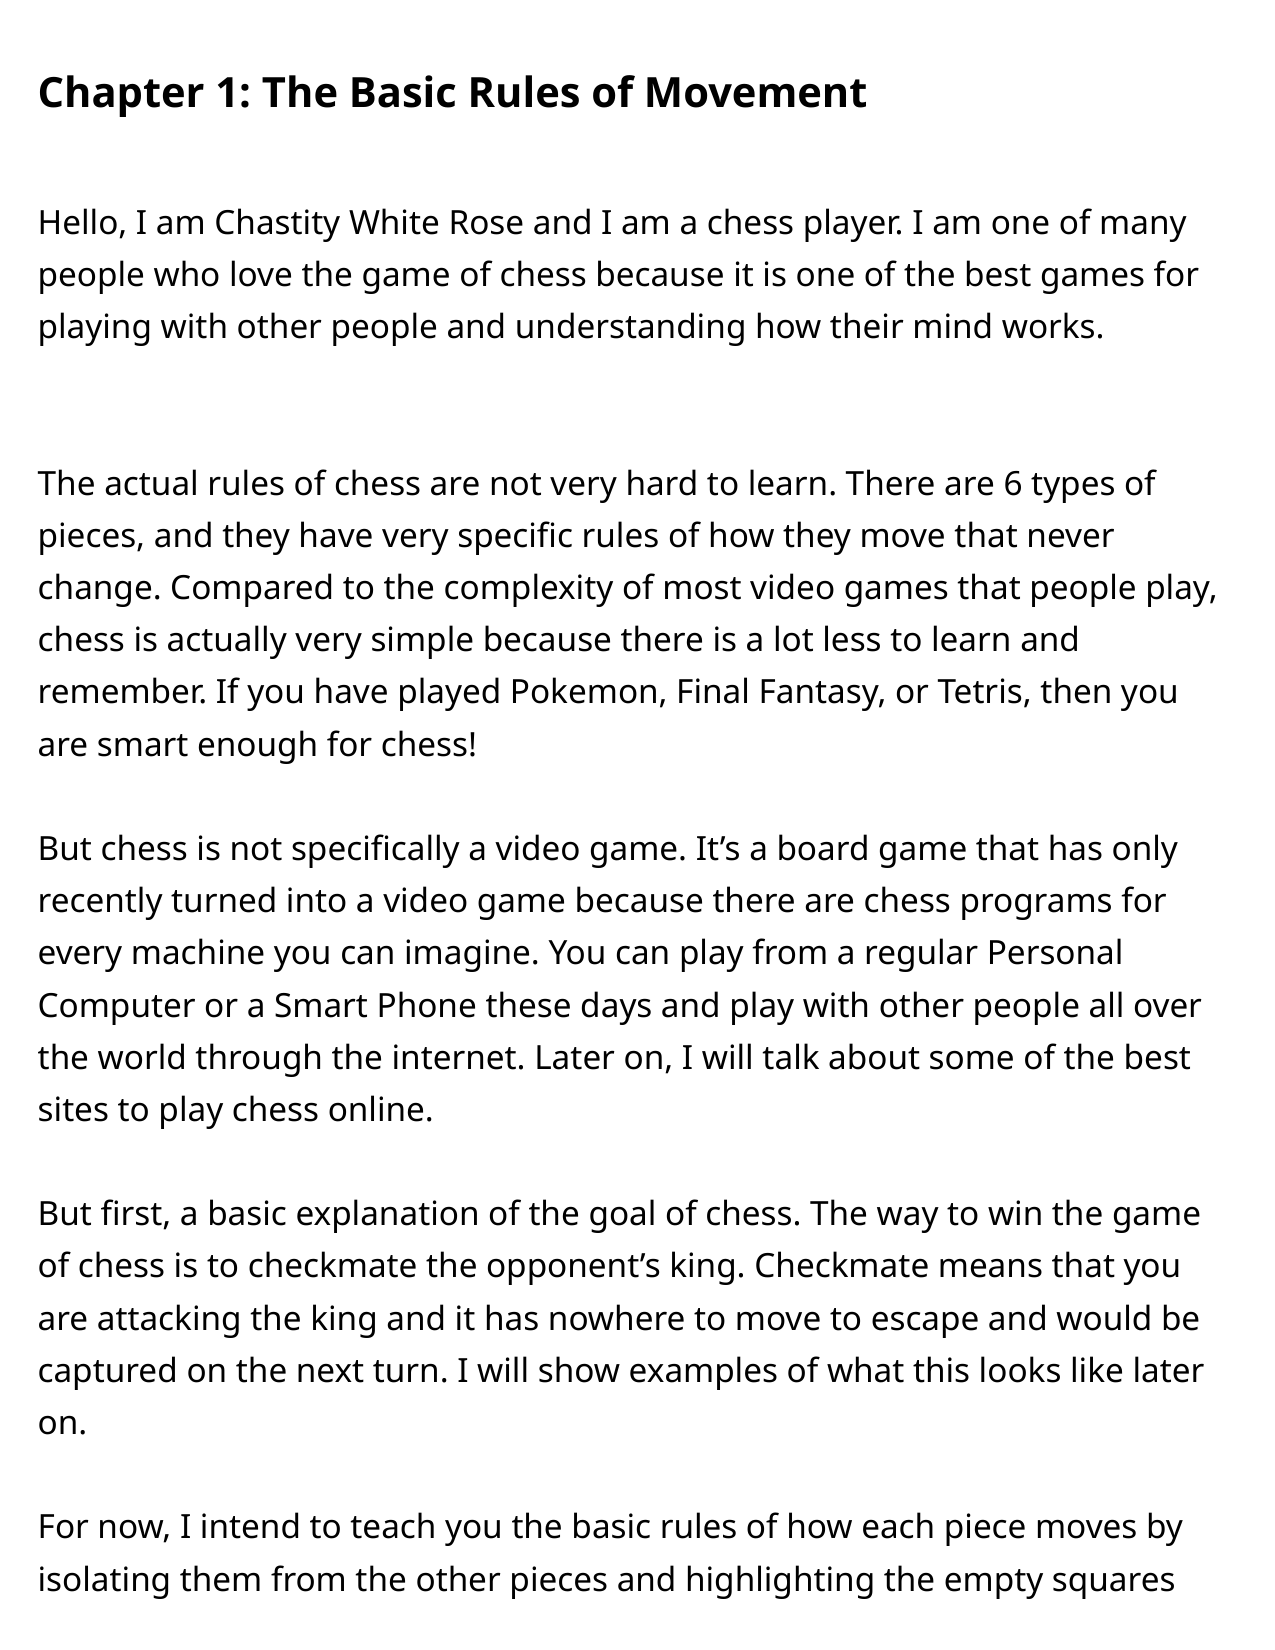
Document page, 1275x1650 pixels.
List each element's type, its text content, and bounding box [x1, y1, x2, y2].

text Hello, I am Chastity White Rose and I am a chess player. I am one of many people who love the game of chess because it is one of the best games for playing with other people and understanding how their mind works. The actual rules of chess are not very hard to learn. There are 6 types of pieces, and they have very specific rules of how they move that never change. Compared to the complexity of most video games that people play, chess is actually very simple because there is a lot less to learn and remember. If you have played Pokemon, Final Fantasy, or Tetris, then you are smart enough for chess! But chess is not specifically a video game. It’s a board game that has only recently turned into a video game because there are chess programs for every machine you can imagine. You can play from a regular Personal Computer or a Smart Phone these days and play with other people all over the world through the internet. Later on, I will talk about some of the best sites to play chess online. But first, a basic explanation of the goal of chess. The way to win the game of chess is to checkmate the opponent’s king. Checkmate means that you are attacking the king and it has nowhere to move to escape and would be captured on the next turn. I will show examples of what this looks like later on. For now, I intend to teach you the basic rules of how each piece moves by isolating them from the other pieces and highlighting the empty squares [37, 198, 1237, 1601]
subtitle Chapter 1: The Basic Rules of Movement [37, 62, 1237, 119]
